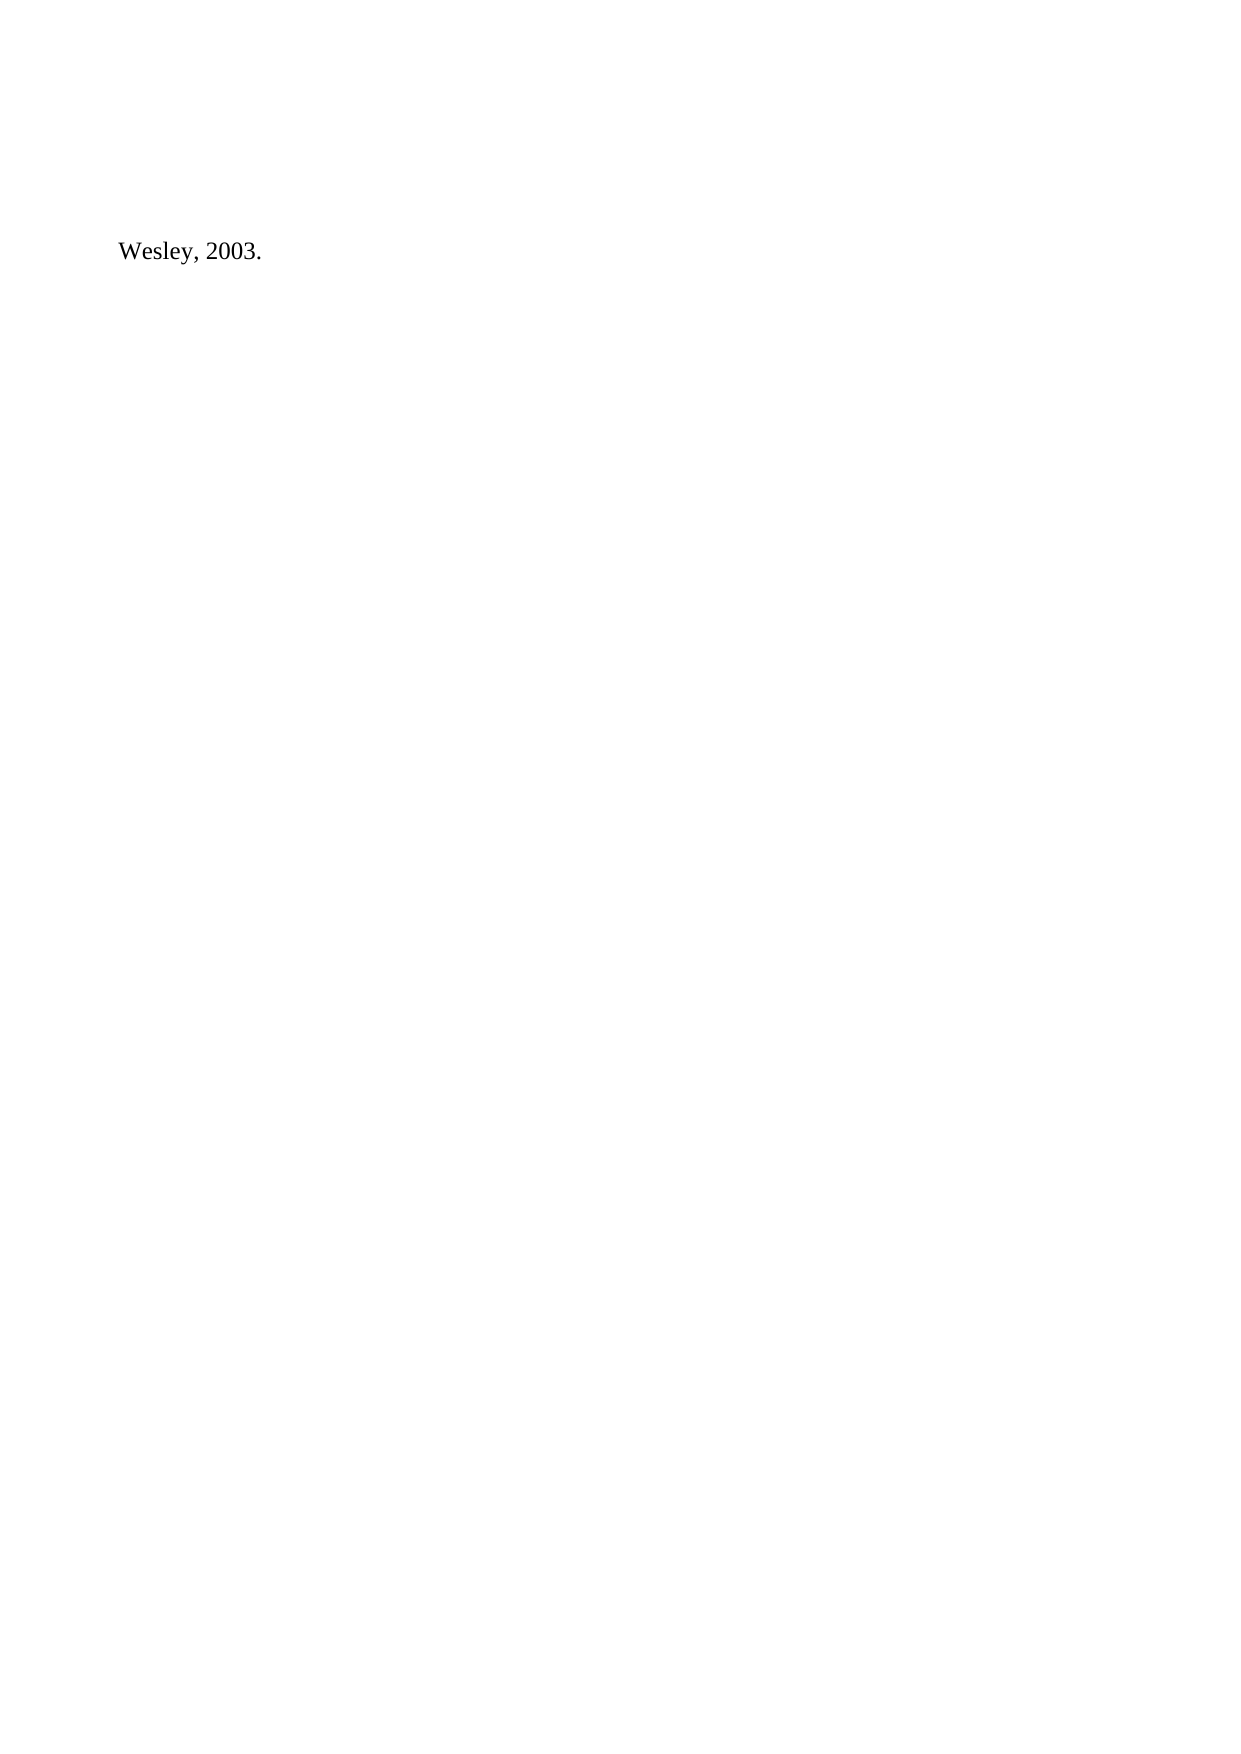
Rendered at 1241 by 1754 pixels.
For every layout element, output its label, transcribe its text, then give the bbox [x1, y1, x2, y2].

text Wesley, 2003. [118, 236, 1122, 265]
